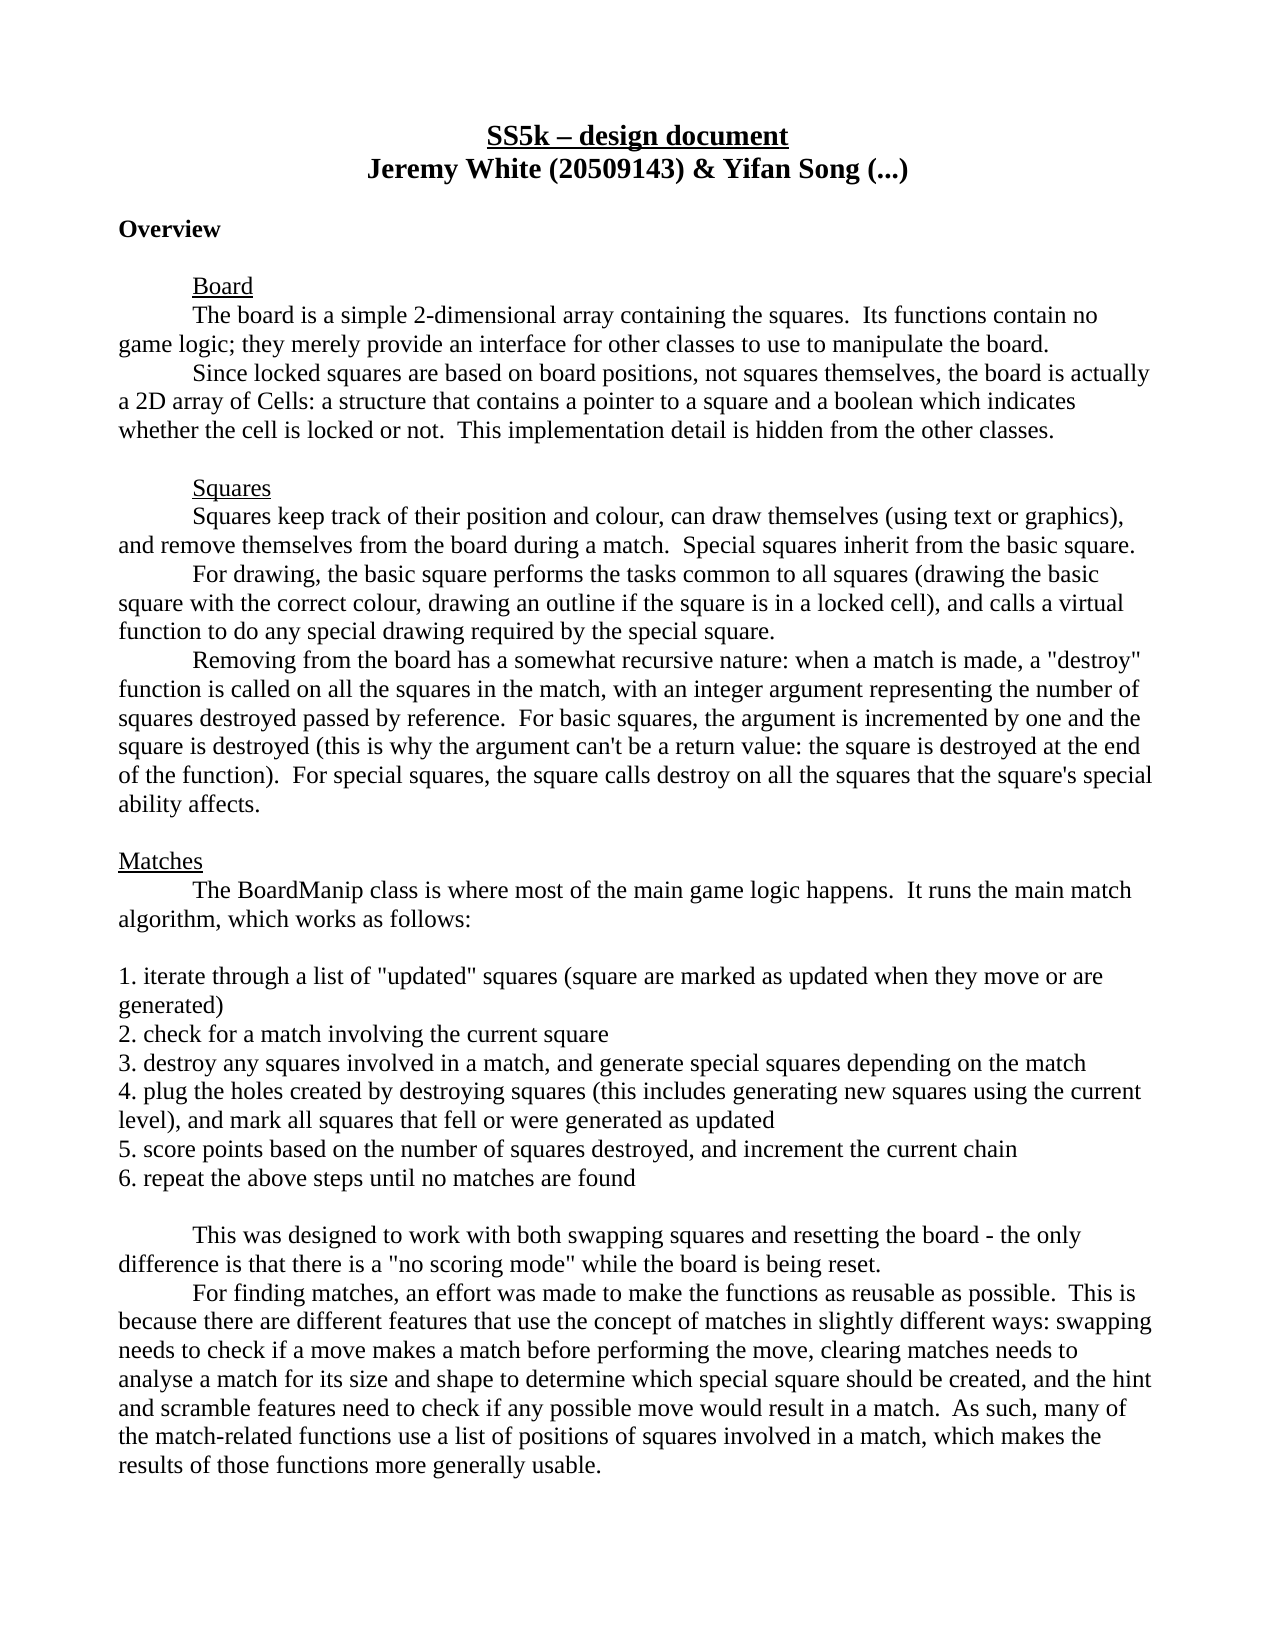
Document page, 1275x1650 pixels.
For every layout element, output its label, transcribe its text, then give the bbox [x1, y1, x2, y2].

text 6. repeat the above steps until no matches are found [118, 1163, 1157, 1191]
text For drawing, the basic square performs the tasks common to all squares (drawing the basic square with the correct colour, drawing an outline if the square is in a locked cell), and calls a virtual function to do any special drawing required by the special square. [118, 559, 1157, 645]
text For finding matches, an effort was made to make the functions as reusable as possible. This is because there are different features that use the concept of matches in slightly different ways: swapping needs to check if a move makes a match before performing the move, clearing matches needs to analyse a match for its size and shape to determine which special square should be created, and the hint and scramble features need to check if any possible move would result in a match. As such, many of the match-related functions use a list of positions of squares involved in a match, which makes the results of those functions more generally usable. [118, 1278, 1157, 1479]
text Matches [118, 846, 1157, 875]
text 5. score points based on the number of squares destroyed, and increment the current chain [118, 1134, 1157, 1163]
text Removing from the board has a somewhat recursive nature: when a match is made, a "destroy" function is called on all the squares in the match, with an integer argument representing the number of squares destroyed passed by reference. For basic squares, the argument is incremented by one and the square is destroyed (this is why the argument can't be a return value: the square is destroyed at the end of the function). For special squares, the square calls destroy on all the squares that the square's special ability affects. [118, 645, 1157, 818]
text 1. iterate through a list of "updated" squares (square are marked as updated when they move or are generated) [118, 961, 1157, 1019]
text SS5k – design document [118, 118, 1157, 152]
text Board [118, 271, 1157, 300]
text Squares [118, 473, 1157, 501]
text 3. destroy any squares involved in a match, and generate special squares depending on the match [118, 1048, 1157, 1076]
text This was designed to work with both swapping squares and resetting the board - the only difference is that there is a "no scoring mode" while the board is being reset. [118, 1220, 1157, 1278]
text The BoardManip class is where most of the main game logic happens. It runs the main match algorithm, which works as follows: [118, 875, 1157, 933]
text Squares keep track of their position and colour, can draw themselves (using text or graphics), and remove themselves from the board during a match. Special squares inherit from the basic square. [118, 501, 1157, 559]
text 2. check for a match involving the current square [118, 1019, 1157, 1048]
text The board is a simple 2-dimensional array containing the squares. Its functions contain no game logic; they merely provide an interface for other classes to use to manipulate the board. [118, 300, 1157, 358]
text 4. plug the holes created by destroying squares (this includes generating new squares using the current level), and mark all squares that fell or were generated as updated [118, 1076, 1157, 1134]
text Jeremy White (20509143) & Yifan Song (...) [118, 152, 1157, 185]
text Since locked squares are based on board positions, not squares themselves, the board is actually a 2D array of Cells: a structure that contains a pointer to a square and a boolean which indicates whether the cell is locked or not. This implementation detail is hidden from the other classes. [118, 358, 1157, 444]
text Overview [118, 214, 1157, 243]
